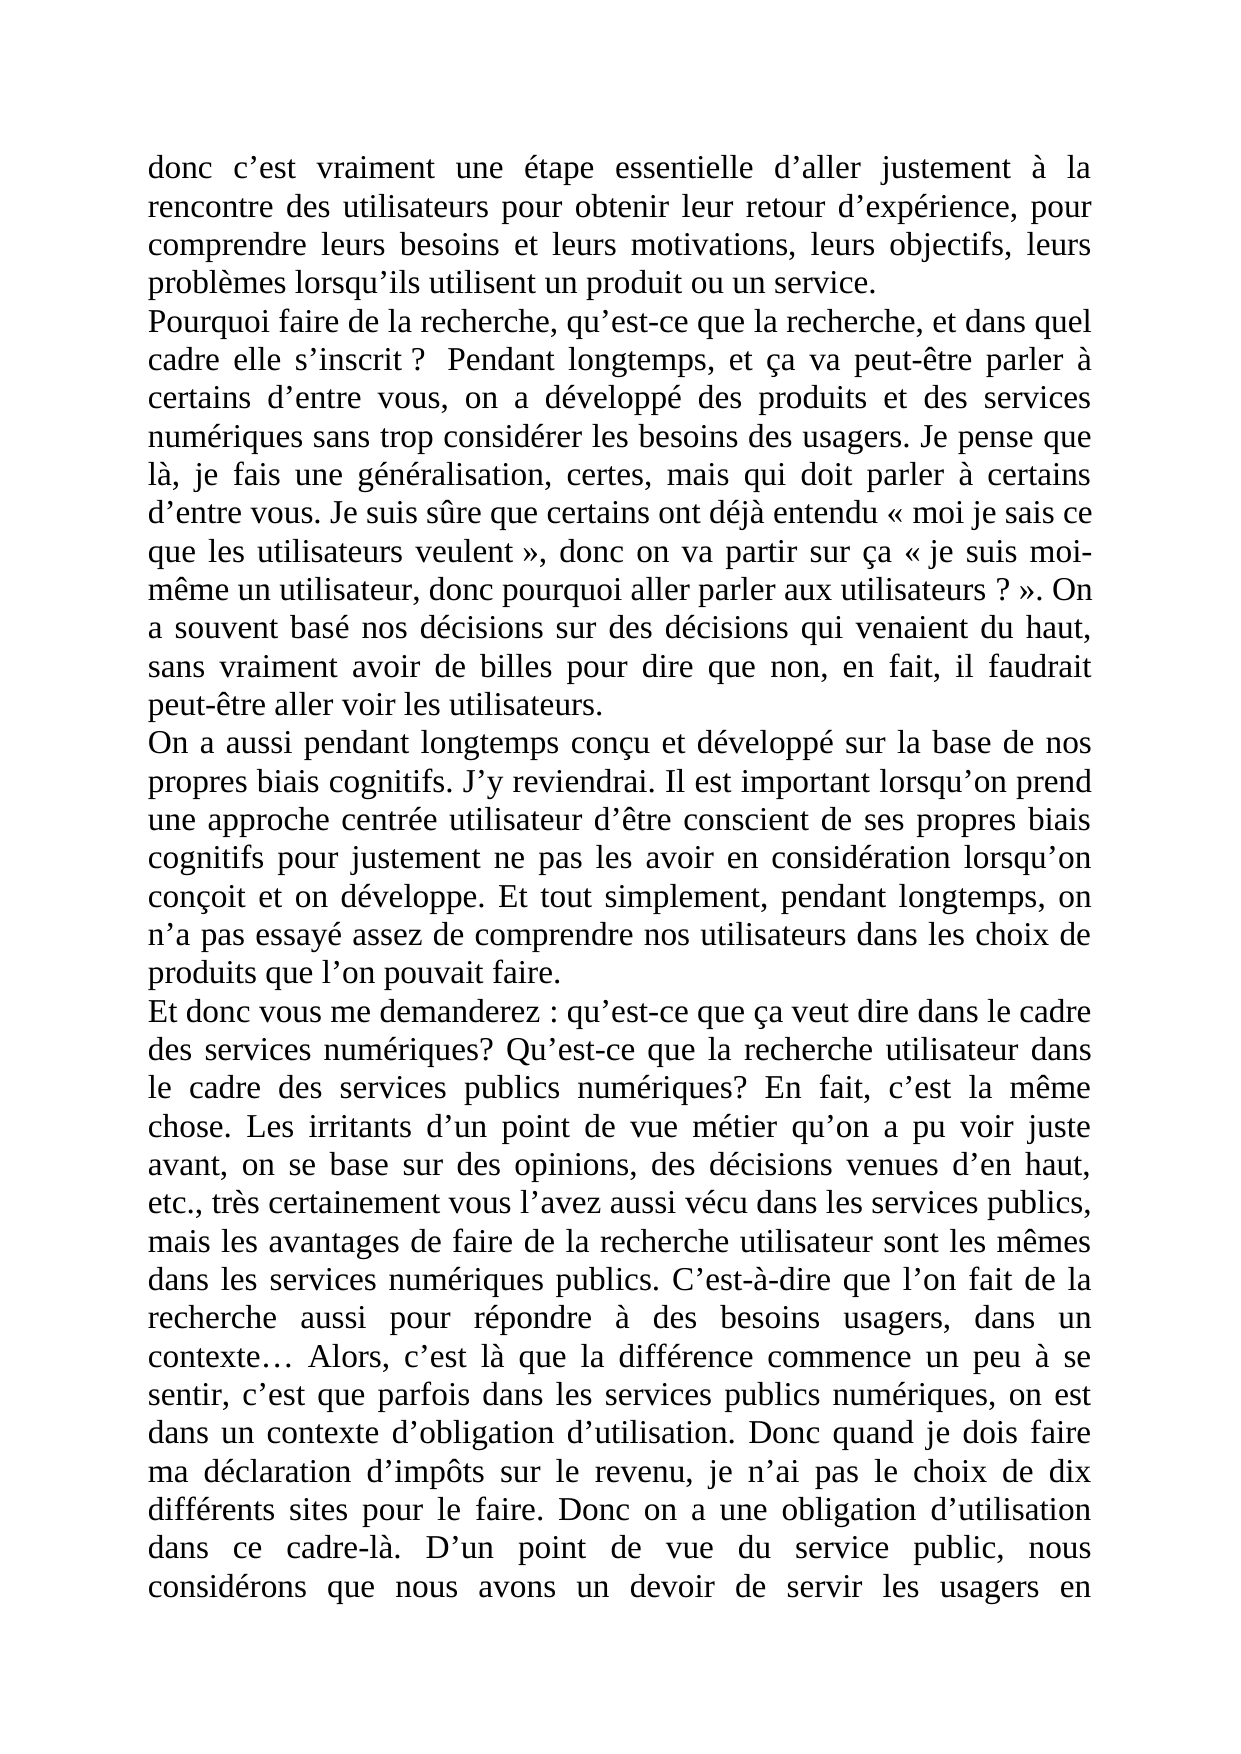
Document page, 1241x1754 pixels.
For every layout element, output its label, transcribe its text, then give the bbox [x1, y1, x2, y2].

text donc c’est vraiment une étape essentielle d’aller justement à la rencontre des utilisateurs pour obtenir leur retour d’expérience, pour comprendre leurs besoins et leurs motivations, leurs objectifs, leurs problèmes lorsqu’ils utilisent un produit ou un service. [148, 148, 1093, 301]
text Pourquoi faire de la recherche, qu’est-ce que la recherche, et dans quel cadre elle s’inscrit ? Pendant longtemps, et ça va peut-être parler à certains d’entre vous, on a développé des produits et des services numériques sans trop considérer les besoins des usagers. Je pense que là, je fais une généralisation, certes, mais qui doit parler à certains d’entre vous. Je suis sûre que certains ont déjà entendu « moi je sais ce que les utilisateurs veulent », donc on va partir sur ça « je suis moi-même un utilisateur, donc pourquoi aller parler aux utilisateurs ? ». On a souvent basé nos décisions sur des décisions qui venaient du haut, sans vraiment avoir de billes pour dire que non, en fait, il faudrait peut-être aller voir les utilisateurs. [148, 301, 1093, 723]
text Et donc vous me demanderez : qu’est-ce que ça veut dire dans le cadre des services numériques? Qu’est-ce que la recherche utilisateur dans le cadre des services publics numériques? En fait, c’est la même chose. Les irritants d’un point de vue métier qu’on a pu voir juste avant, on se base sur des opinions, des décisions venues d’en haut, etc., très certainement vous l’avez aussi vécu dans les services publics, mais les avantages de faire de la recherche utilisateur sont les mêmes dans les services numériques publics. C’est-à-dire que l’on fait de la recherche aussi pour répondre à des besoins usagers, dans un contexte… Alors, c’est là que la différence commence un peu à se sentir, c’est que parfois dans les services publics numériques, on est dans un contexte d’obligation d’utilisation. Donc quand je dois faire ma déclaration d’impôts sur le revenu, je n’ai pas le choix de dix différents sites pour le faire. Donc on a une obligation d’utilisation dans ce cadre-là. D’un point de vue du service public, nous considérons que nous avons un devoir de servir les usagers en [148, 991, 1093, 1604]
text On a aussi pendant longtemps conçu et développé sur la base de nos propres biais cognitifs. J’y reviendrai. Il est important lorsqu’on prend une approche centrée utilisateur d’être conscient de ses propres biais cognitifs pour justement ne pas les avoir en considération lorsqu’on conçoit et on développe. Et tout simplement, pendant longtemps, on n’a pas essayé assez de comprendre nos utilisateurs dans les choix de produits que l’on pouvait faire. [148, 723, 1093, 991]
